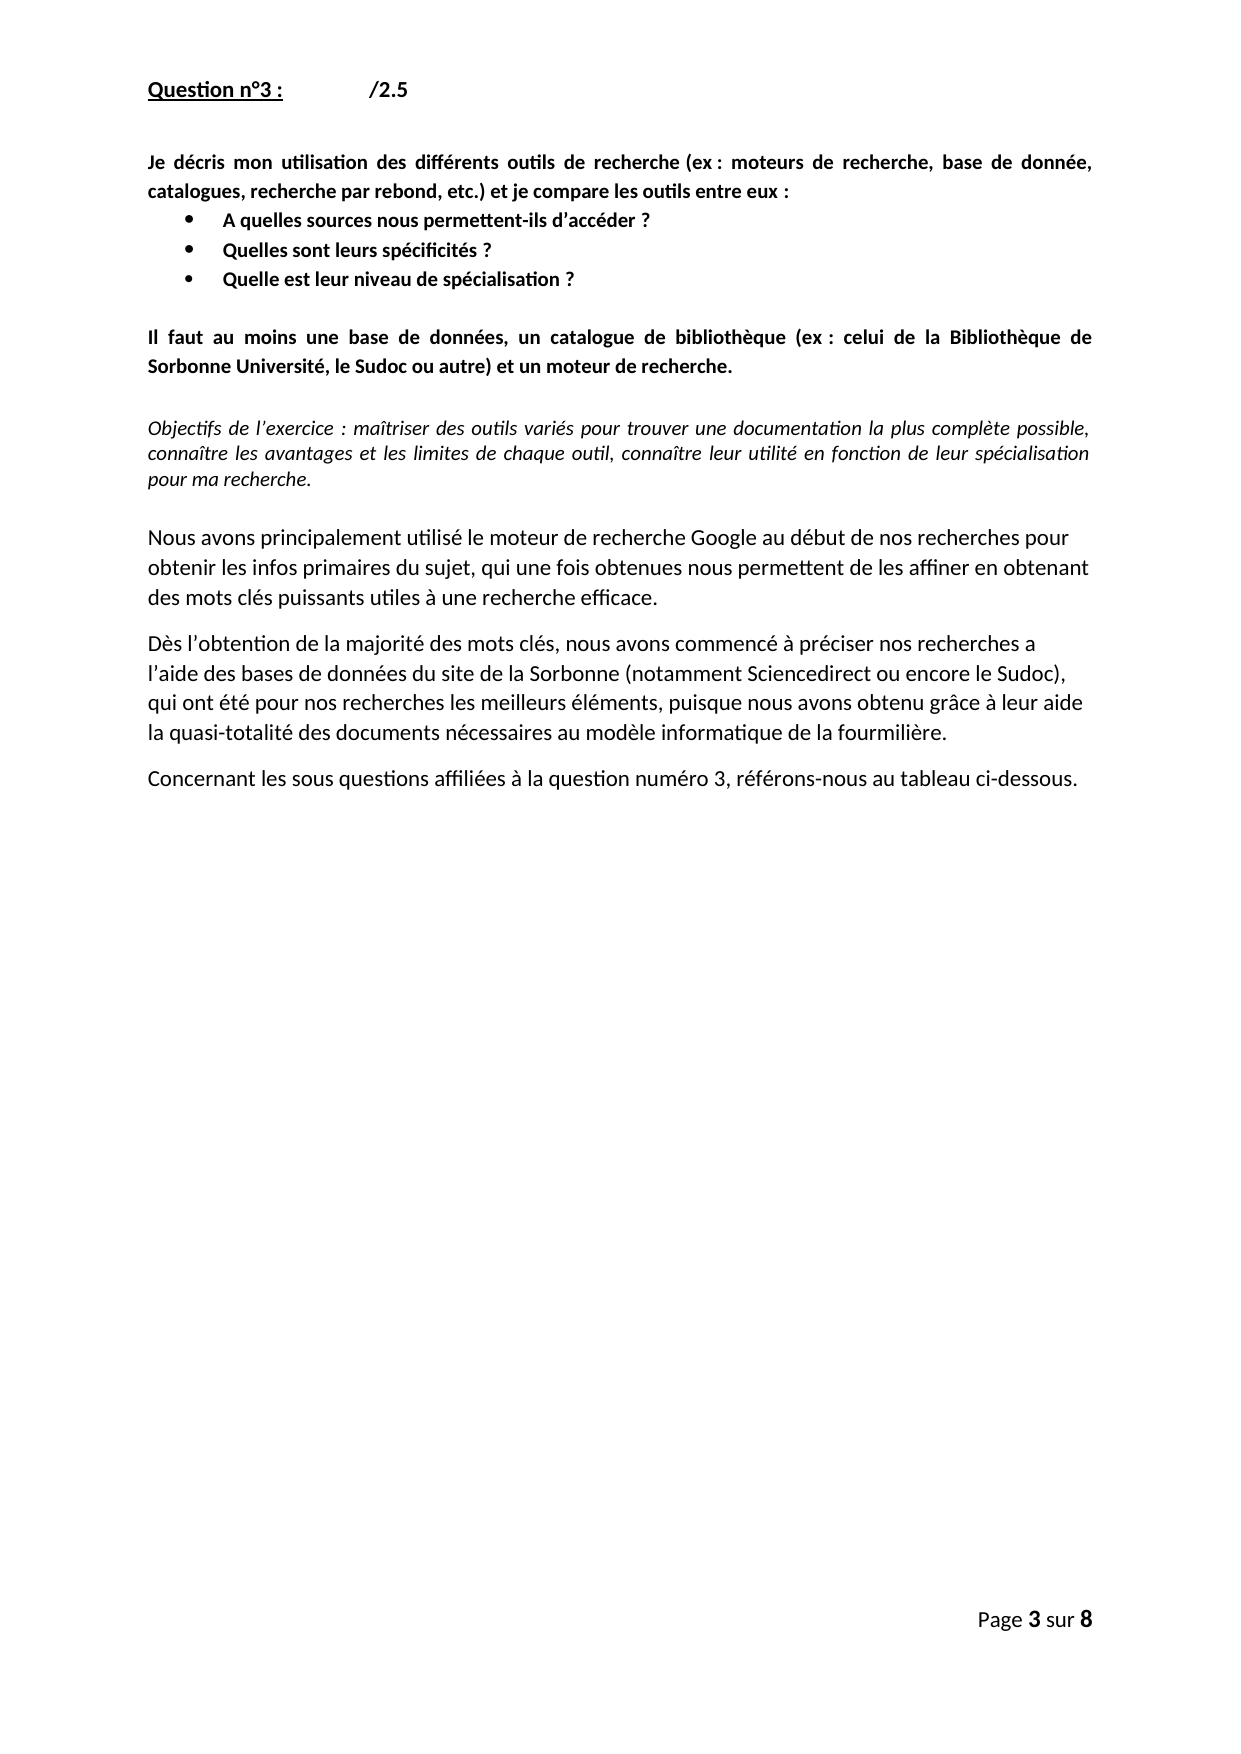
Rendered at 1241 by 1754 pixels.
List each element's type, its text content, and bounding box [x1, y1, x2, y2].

list Quelle est leur niveau de spécialisation ? [185, 266, 1093, 291]
list A quelles sources nous permettent-ils d’accéder ? [185, 208, 1093, 233]
list Quelles sont leurs spécificités ? [185, 237, 1093, 262]
text Objectifs de l’exercice : maîtriser des outils variés pour trouver une documentation la plus complète possible, connaître les avantages et les limites de chaque outil, connaître leur utilité en fonction de leur spécialisation pour ma recherche. [148, 415, 1093, 491]
text Question n°3 : /2.5 [148, 75, 1093, 103]
text Nous avons principalement utilisé le moteur de recherche Google au début de nos recherches pour obtenir les infos primaires du sujet, qui une fois obtenues nous permettent de les affiner en obtenant des mots clés puissants utiles à une recherche efficace. [148, 523, 1093, 611]
text Il faut au moins une base de données, un catalogue de bibliothèque (ex : celui de la Bibliothèque de Sorbonne Université, le Sudoc ou autre) et un moteur de recherche. [148, 324, 1093, 379]
text Je décris mon utilisation des différents outils de recherche (ex : moteurs de recherche, base de donnée, catalogues, recherche par rebond, etc.) et je compare les outils entre eux : [148, 149, 1093, 204]
text Dès l’obtention de la majorité des mots clés, nous avons commencé à préciser nos recherches a l’aide des bases de données du site de la Sorbonne (notamment Sciencedirect ou encore le Sudoc), qui ont été pour nos recherches les meilleurs éléments, puisque nous avons obtenu grâce à leur aide la quasi-totalité des documents nécessaires au modèle informatique de la fourmilière. [148, 629, 1093, 746]
text Concernant les sous questions affiliées à la question numéro 3, référons-nous au tableau ci-dessous. [148, 764, 1093, 792]
